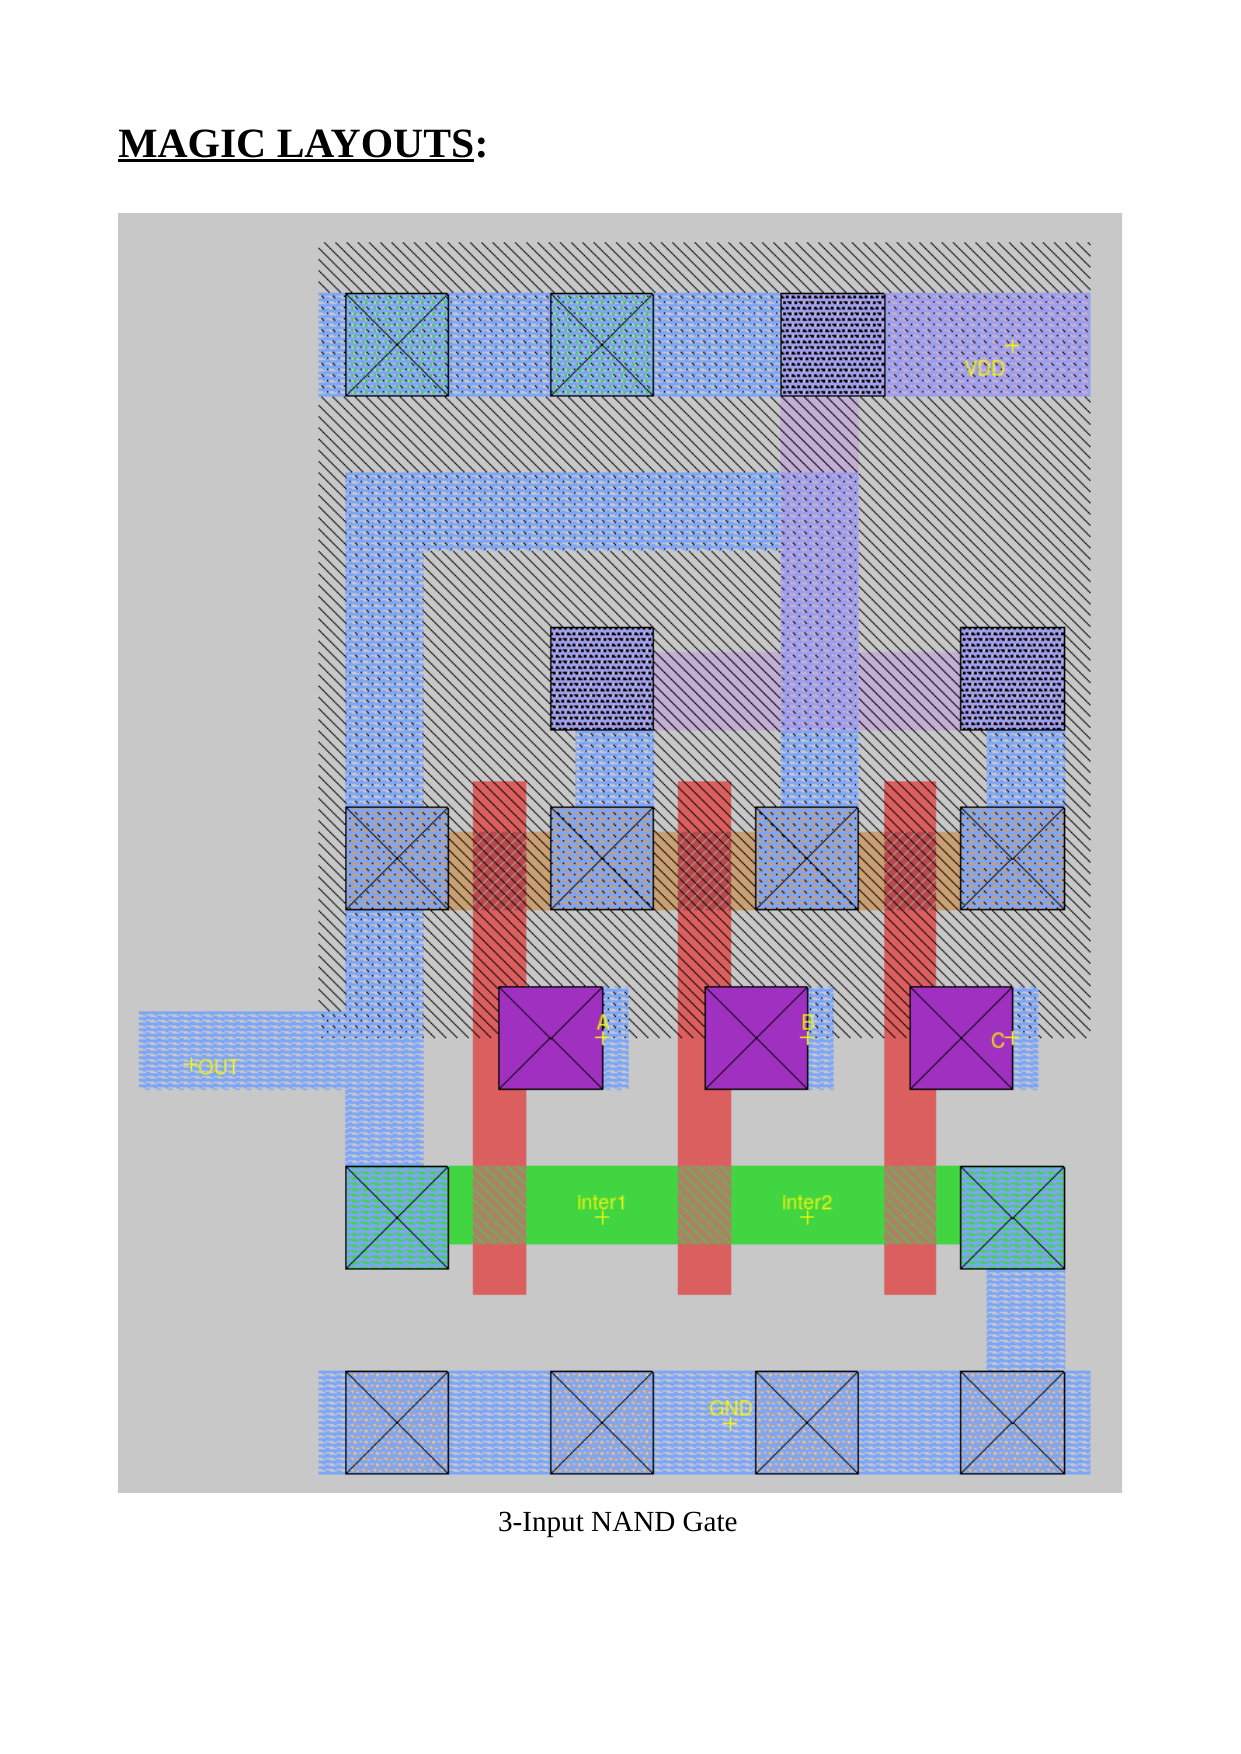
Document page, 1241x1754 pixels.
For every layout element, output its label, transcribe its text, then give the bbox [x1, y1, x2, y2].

text MAGIC LAYOUTS: [118, 118, 1122, 166]
picture [118, 213, 1123, 1493]
text 3-Input NAND Gate [118, 1493, 1122, 1541]
